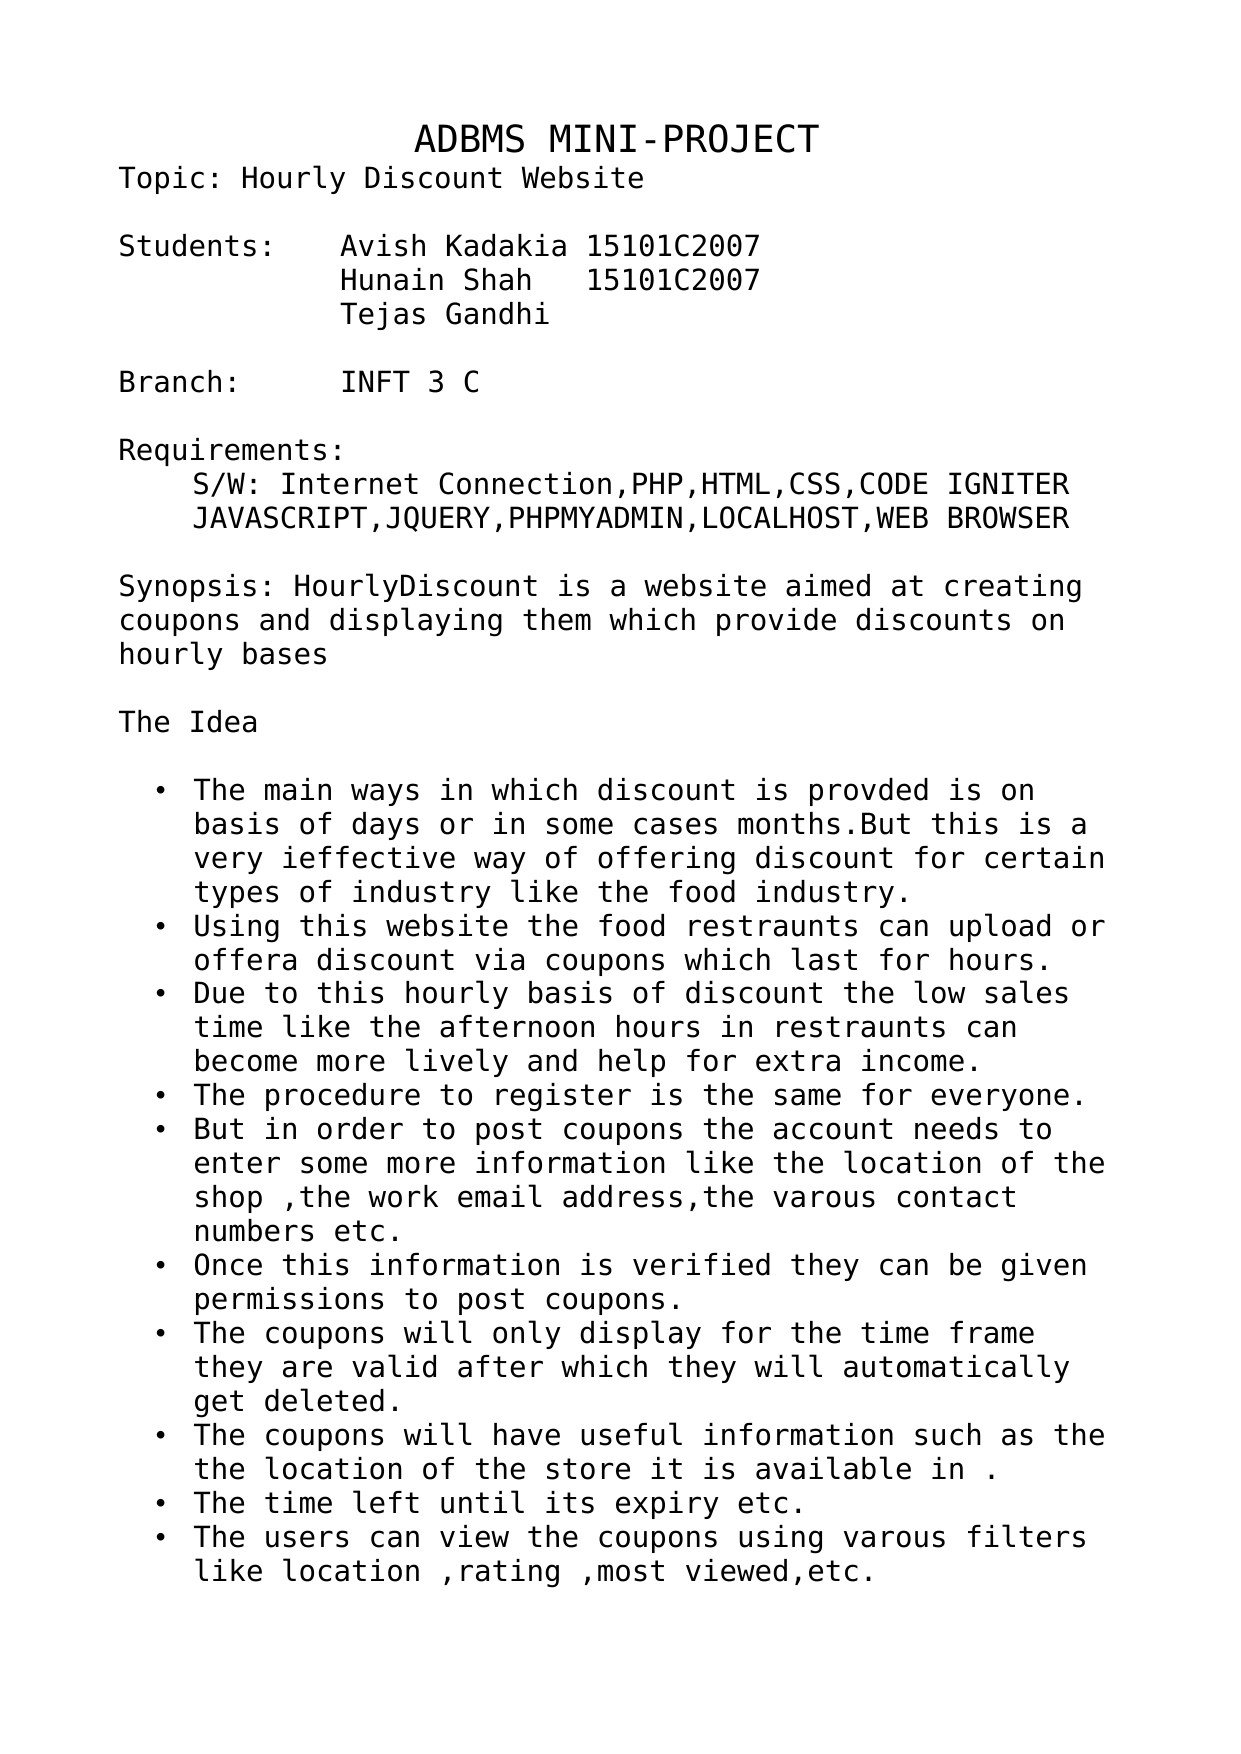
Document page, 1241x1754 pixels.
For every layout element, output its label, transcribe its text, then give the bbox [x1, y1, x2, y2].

text Branch: INFT 3 C [118, 366, 1122, 399]
list Using this website the food restraunts can upload or offera discount via coupons which last for hours. [156, 909, 1122, 977]
text The Idea [118, 705, 1122, 739]
text Students: Avish Kadakia 15101C2007 [118, 230, 1122, 264]
list The procedure to register is the same for everyone. [156, 1079, 1122, 1113]
text S/W: Internet Connection,PHP,HTML,CSS,CODE IGNITER [118, 467, 1122, 501]
list The main ways in which discount is provded is on basis of days or in some cases months.But this is a very ieffective way of offering discount for certain types of industry like the food industry. [156, 773, 1122, 909]
text Hunain Shah 15101C2007 [118, 264, 1122, 298]
text JAVASCRIPT,JQUERY,PHPMYADMIN,LOCALHOST,WEB BROWSER [118, 501, 1122, 535]
text Requirements: [118, 433, 1122, 467]
list Once this information is verified they can be given permissions to post coupons. [156, 1248, 1122, 1316]
list The time left until its expiry etc. [156, 1486, 1122, 1520]
text Tejas Gandhi [118, 298, 1122, 332]
text Synopsis: HourlyDiscount is a website aimed at creating coupons and displaying them which provide discounts on hourly bases [118, 569, 1122, 671]
list The coupons will have useful information such as the the location of the store it is available in . [156, 1418, 1122, 1486]
text ADBMS MINI-PROJECT [118, 118, 1122, 162]
text Topic: Hourly Discount Website [118, 162, 1122, 196]
list But in order to post coupons the account needs to enter some more information like the location of the shop ,the work email address,the varous contact numbers etc. [156, 1113, 1122, 1248]
list Due to this hourly basis of discount the low sales time like the afternoon hours in restraunts can become more lively and help for extra income. [156, 977, 1122, 1079]
list The coupons will only display for the time frame they are valid after which they will automatically get deleted. [156, 1316, 1122, 1418]
list The users can view the coupons using varous filters like location ,rating ,most viewed,etc. [156, 1520, 1122, 1588]
